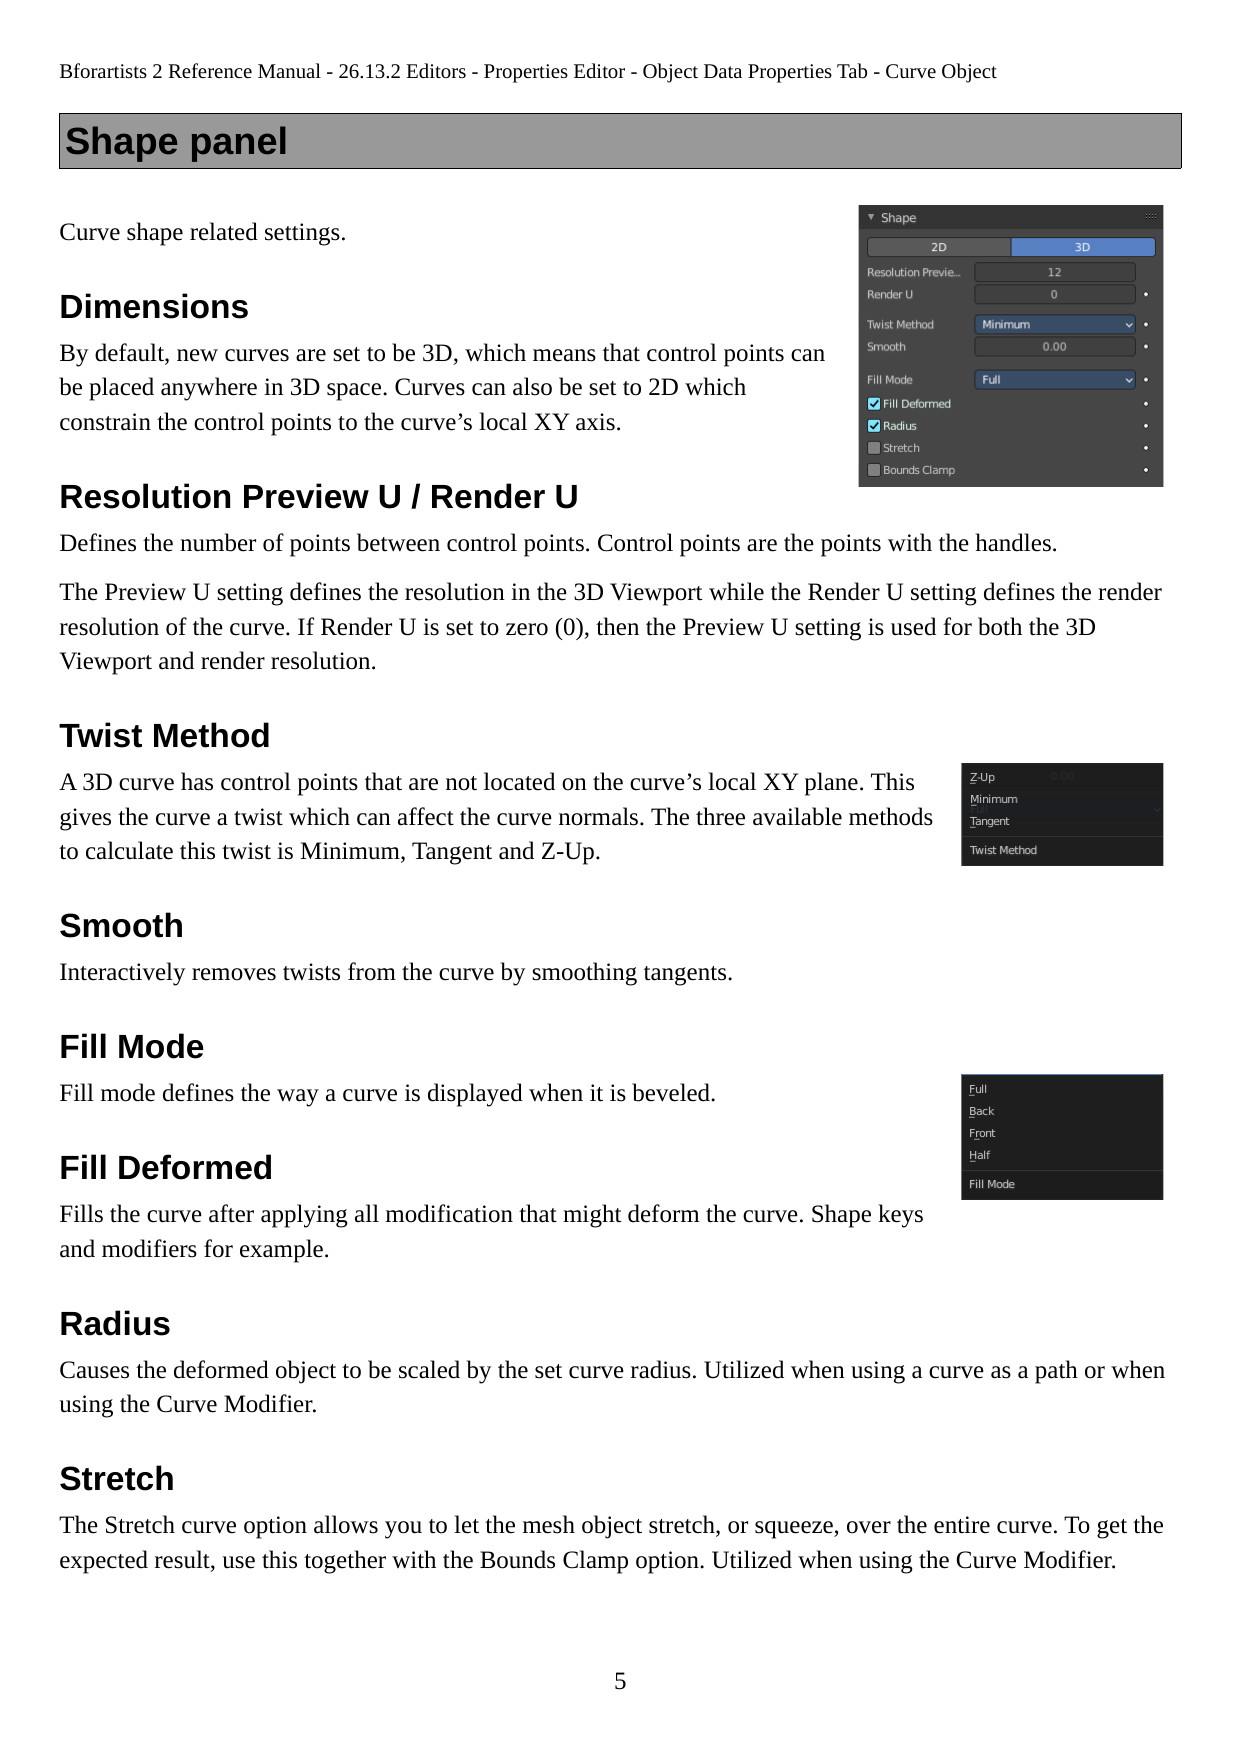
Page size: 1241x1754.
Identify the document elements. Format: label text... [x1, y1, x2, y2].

subtitle Twist Method [59, 716, 1181, 754]
subtitle Resolution Preview U / Render U [59, 477, 1181, 516]
text The Preview U setting defines the resolution in the 3D Viewport while the Render U setting defines the render resolution of the curve. If Render U is set to zero (0), then the Preview U setting is used for both the 3D Viewport and render resolution. [59, 577, 1181, 675]
subtitle Fill Deformed [59, 1148, 961, 1187]
text Curve shape related settings. [59, 217, 858, 246]
subtitle [1164, 1148, 1181, 1187]
text Interactively removes twists from the curve by smoothing tangents. [59, 957, 1181, 986]
picture [961, 1074, 1164, 1200]
subtitle Stretch [59, 1459, 1181, 1498]
subtitle [1164, 287, 1181, 326]
text Fills the curve after applying all modification that might deform the curve. Shape keys and modifiers for example. [59, 1199, 1181, 1262]
text By default, new curves are set to be 3D, which means that control points can be placed anywhere in 3D space. Curves can also be set to 2D which constrain the control points to the curve’s local XY axis. [59, 338, 858, 436]
subtitle Radius [59, 1303, 1181, 1342]
text Defines the number of points between control points. Control points are the points with the handles. [59, 528, 1181, 557]
subtitle Smooth [59, 906, 1181, 944]
picture [858, 205, 1164, 487]
subtitle Dimensions [59, 287, 858, 326]
text Causes the deformed object to be scaled by the set curve radius. Utilized when using a curve as a path or when using the Curve Modifier. [59, 1355, 1181, 1418]
text A 3D curve has control points that are not located on the curve’s local XY plane. This gives the curve a twist which can affect the curve normals. The three available methods to calculate this twist is Minimum, Tangent and Z-Up. [59, 767, 961, 865]
text Fill mode defines the way a curve is displayed when it is beveled. [59, 1078, 961, 1107]
table_header Shape panel [60, 114, 1181, 168]
subtitle Fill Mode [59, 1027, 1181, 1066]
text The Stretch curve option allows you to let the mesh object stretch, or squeeze, over the entire curve. To get the expected result, use this together with the Bounds Clamp option. Utilized when using the Curve Modifier. [59, 1510, 1181, 1573]
picture [961, 763, 1164, 866]
